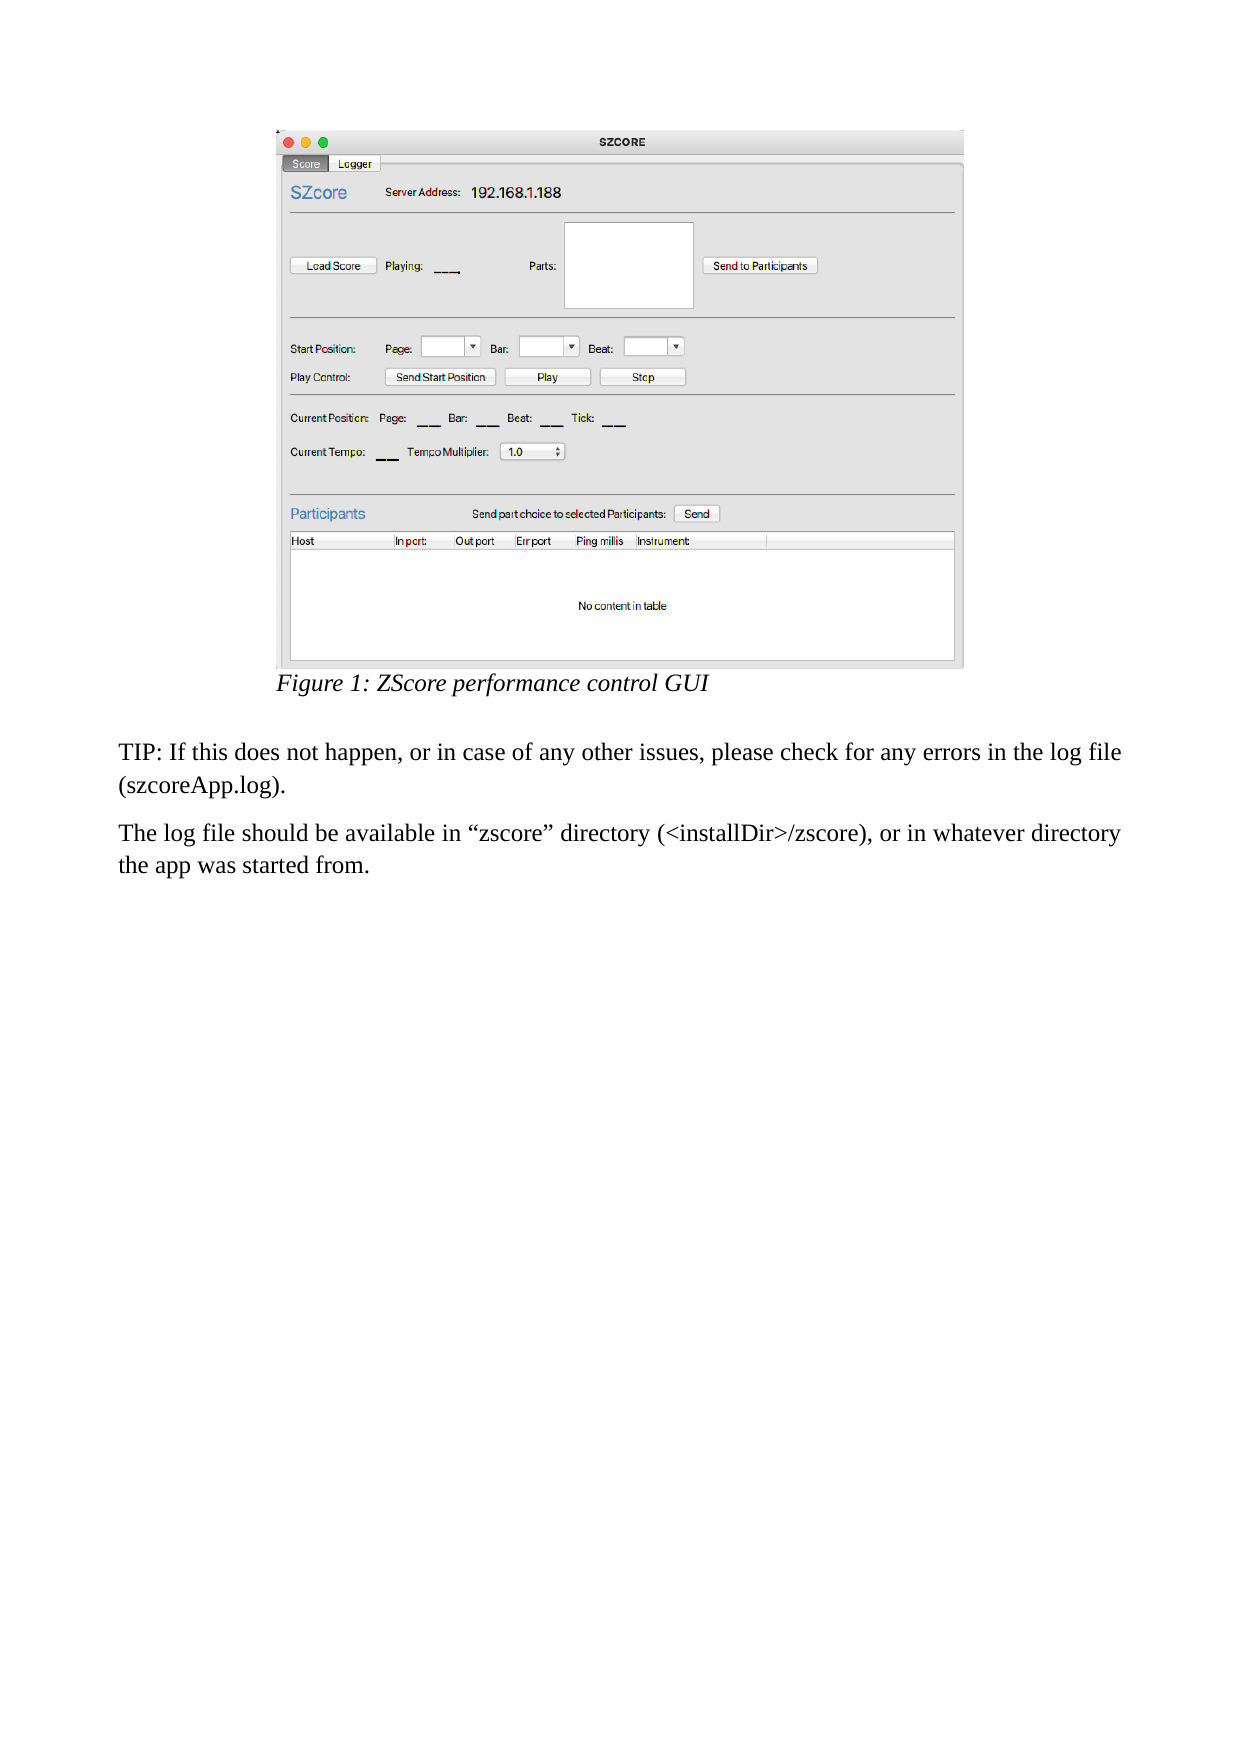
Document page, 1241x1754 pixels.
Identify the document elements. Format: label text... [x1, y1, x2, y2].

text Figure 1: ZScore performance control GUI [276, 669, 964, 697]
text TIP: If this does not happen, or in case of any other issues, please check for any errors in the log file (szcoreApp.log). [118, 737, 1122, 799]
picture [276, 130, 964, 669]
text The log file should be available in “zscore” directory (<installDir>/zscore), or in whatever directory the app was started from. [118, 818, 1122, 879]
